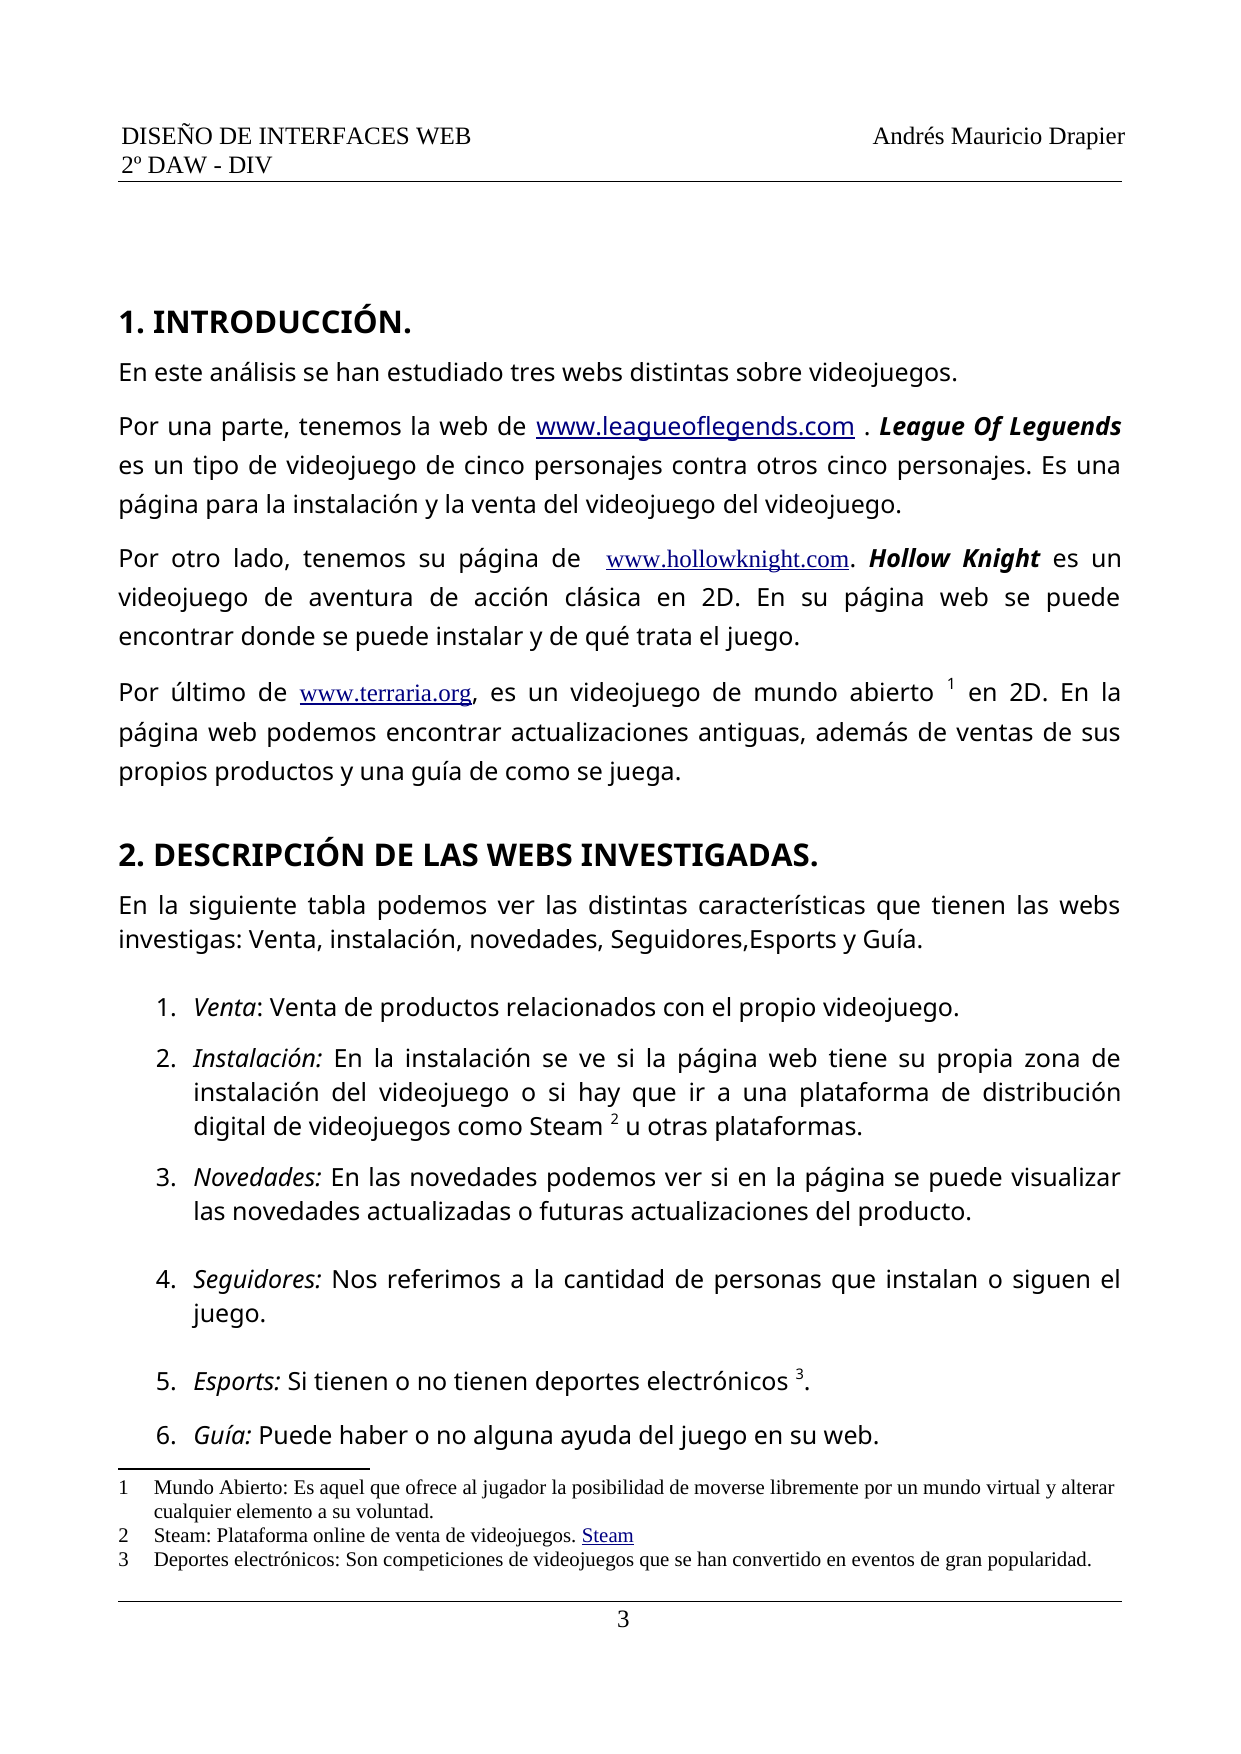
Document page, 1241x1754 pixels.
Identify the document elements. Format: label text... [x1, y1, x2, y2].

text En este análisis se han estudiado tres webs distintas sobre videojuegos. [118, 355, 1122, 389]
list Esports: Si tienen o no tienen deportes electrónicos . [156, 1364, 1122, 1398]
list Steam: Plataforma online de venta de videojuegos. Steam [118, 1523, 1122, 1547]
list Venta: Venta de productos relacionados con el propio videojuego. [156, 990, 1122, 1024]
text Por último de www.terraria.org, es un videojuego de mundo abierto en 2D. En la página web podemos encontrar actualizaciones antiguas, además de ventas de sus propios productos y una guía de como se juega. [118, 673, 1122, 788]
subtitle 1. INTRODUCCIÓN. [118, 299, 1122, 342]
list Guía: Puede haber o no alguna ayuda del juego en su web. [156, 1418, 1122, 1452]
text Mundo Abierto: Es aquel que ofrece al jugador la posibilidad de moverse libremente por un mundo virtual y alterar cualquier elemento a su voluntad. [118, 1475, 1122, 1523]
list Instalación: En la instalación se ve si la página web tiene su propia zona de instalación del videojuego o si hay que ir a una plataforma de distribución digital de videojuegos como Steam u otras plataformas. [156, 1041, 1122, 1143]
list Deportes electrónicos: Son competiciones de videojuegos que se han convertido en eventos de gran popularidad. [118, 1547, 1122, 1571]
text En la siguiente tabla podemos ver las distintas características que tienen las webs investigas: Venta, instalación, novedades, Seguidores,Esports y Guía. [118, 888, 1122, 956]
text Por una parte, tenemos la web de www.leagueoflegends.com . League Of Leguends es un tipo de videojuego de cinco personajes contra otros cinco personajes. Es una página para la instalación y la venta del videojuego del videojuego. [118, 408, 1122, 521]
list Seguidores: Nos referimos a la cantidad de personas que instalan o siguen el juego. [156, 1262, 1122, 1330]
text Por otro lado, tenemos su página de www.hollowknight.com. Hollow Knight es un videojuego de aventura de acción clásica en 2D. En su página web se puede encontrar donde se puede instalar y de qué trata el juego. [118, 541, 1122, 653]
list Novedades: En las novedades podemos ver si en la página se puede visualizar las novedades actualizadas o futuras actualizaciones del producto. [156, 1159, 1122, 1228]
subtitle 2. DESCRIPCIÓN DE LAS WEBS INVESTIGADAS. [118, 832, 1122, 875]
